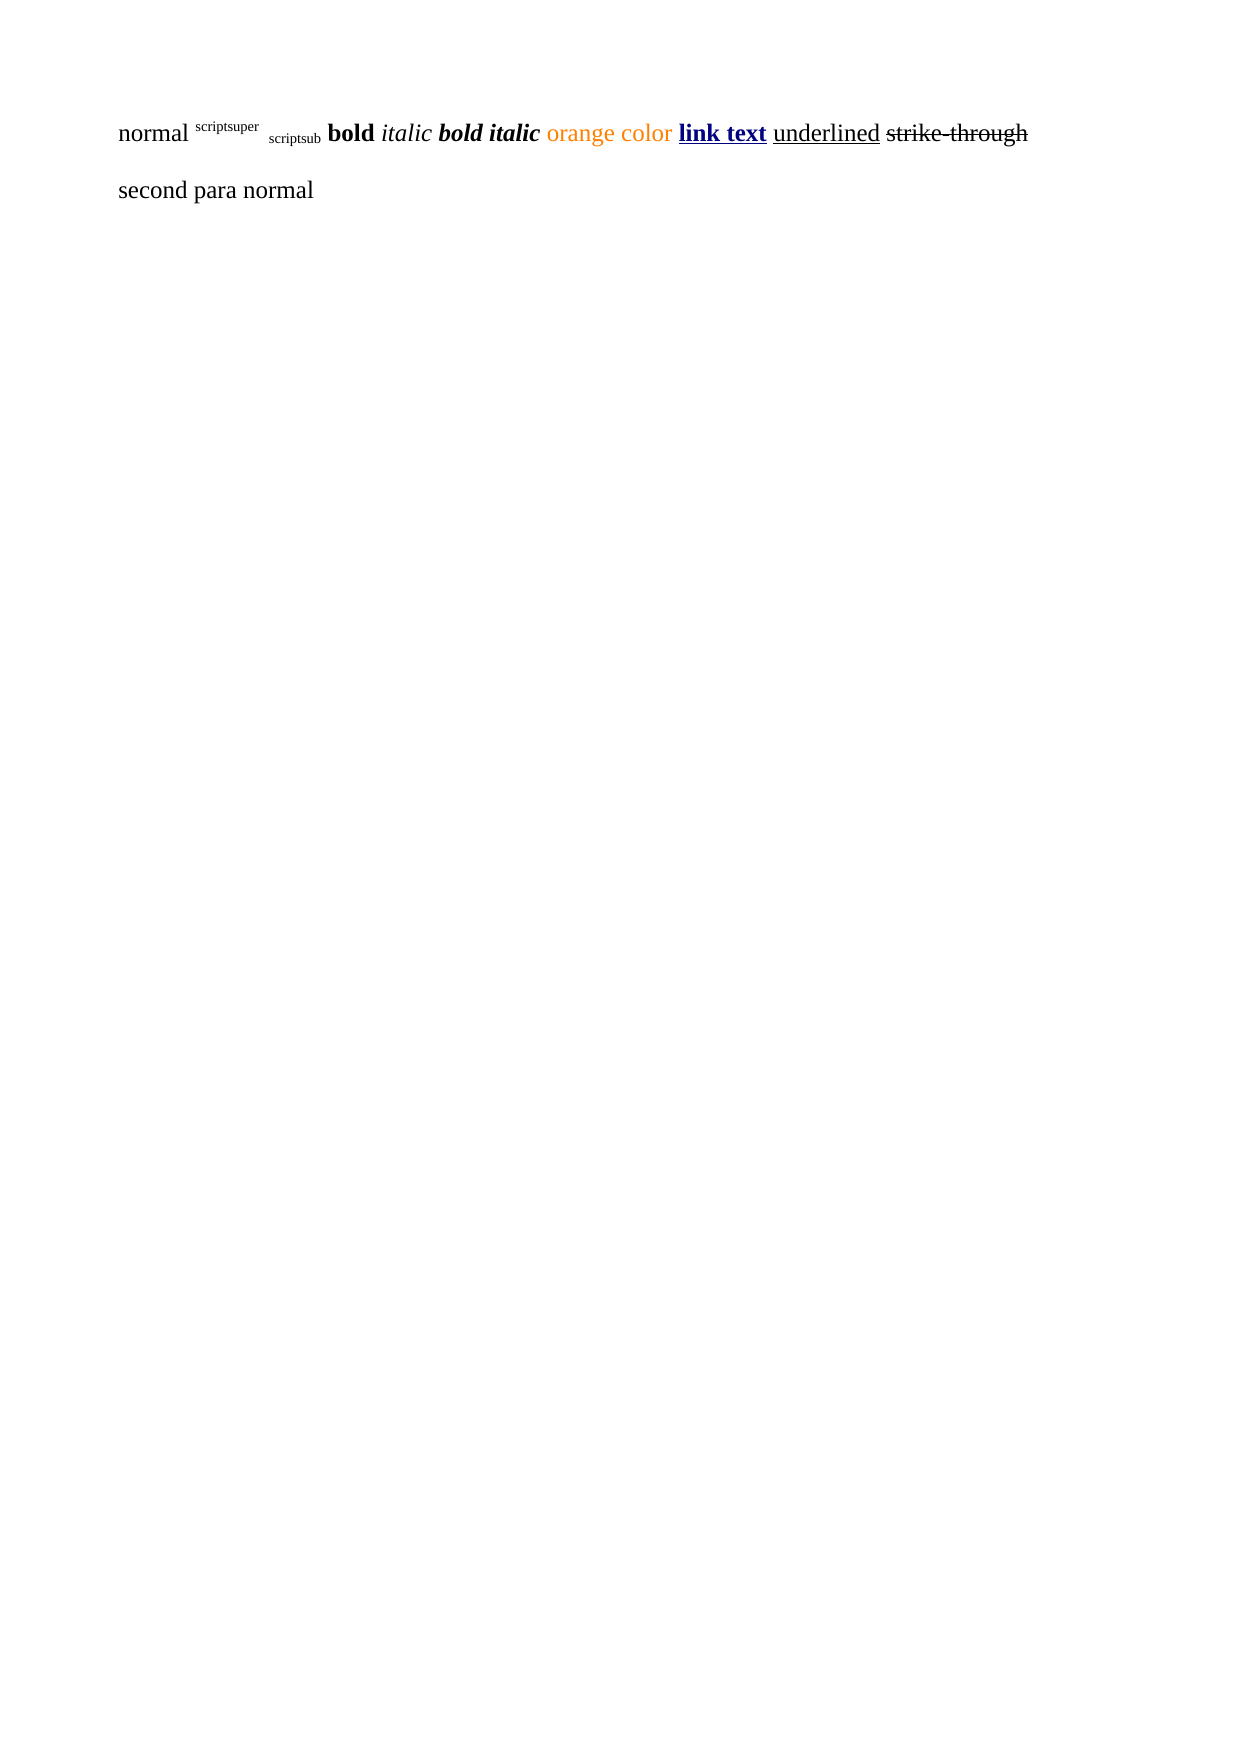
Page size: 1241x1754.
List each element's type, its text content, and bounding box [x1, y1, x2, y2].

text second para normal [118, 176, 1122, 204]
text normal scriptsuper scriptsub bold italic bold italic orange color link text underlined strike-through [118, 118, 1122, 147]
